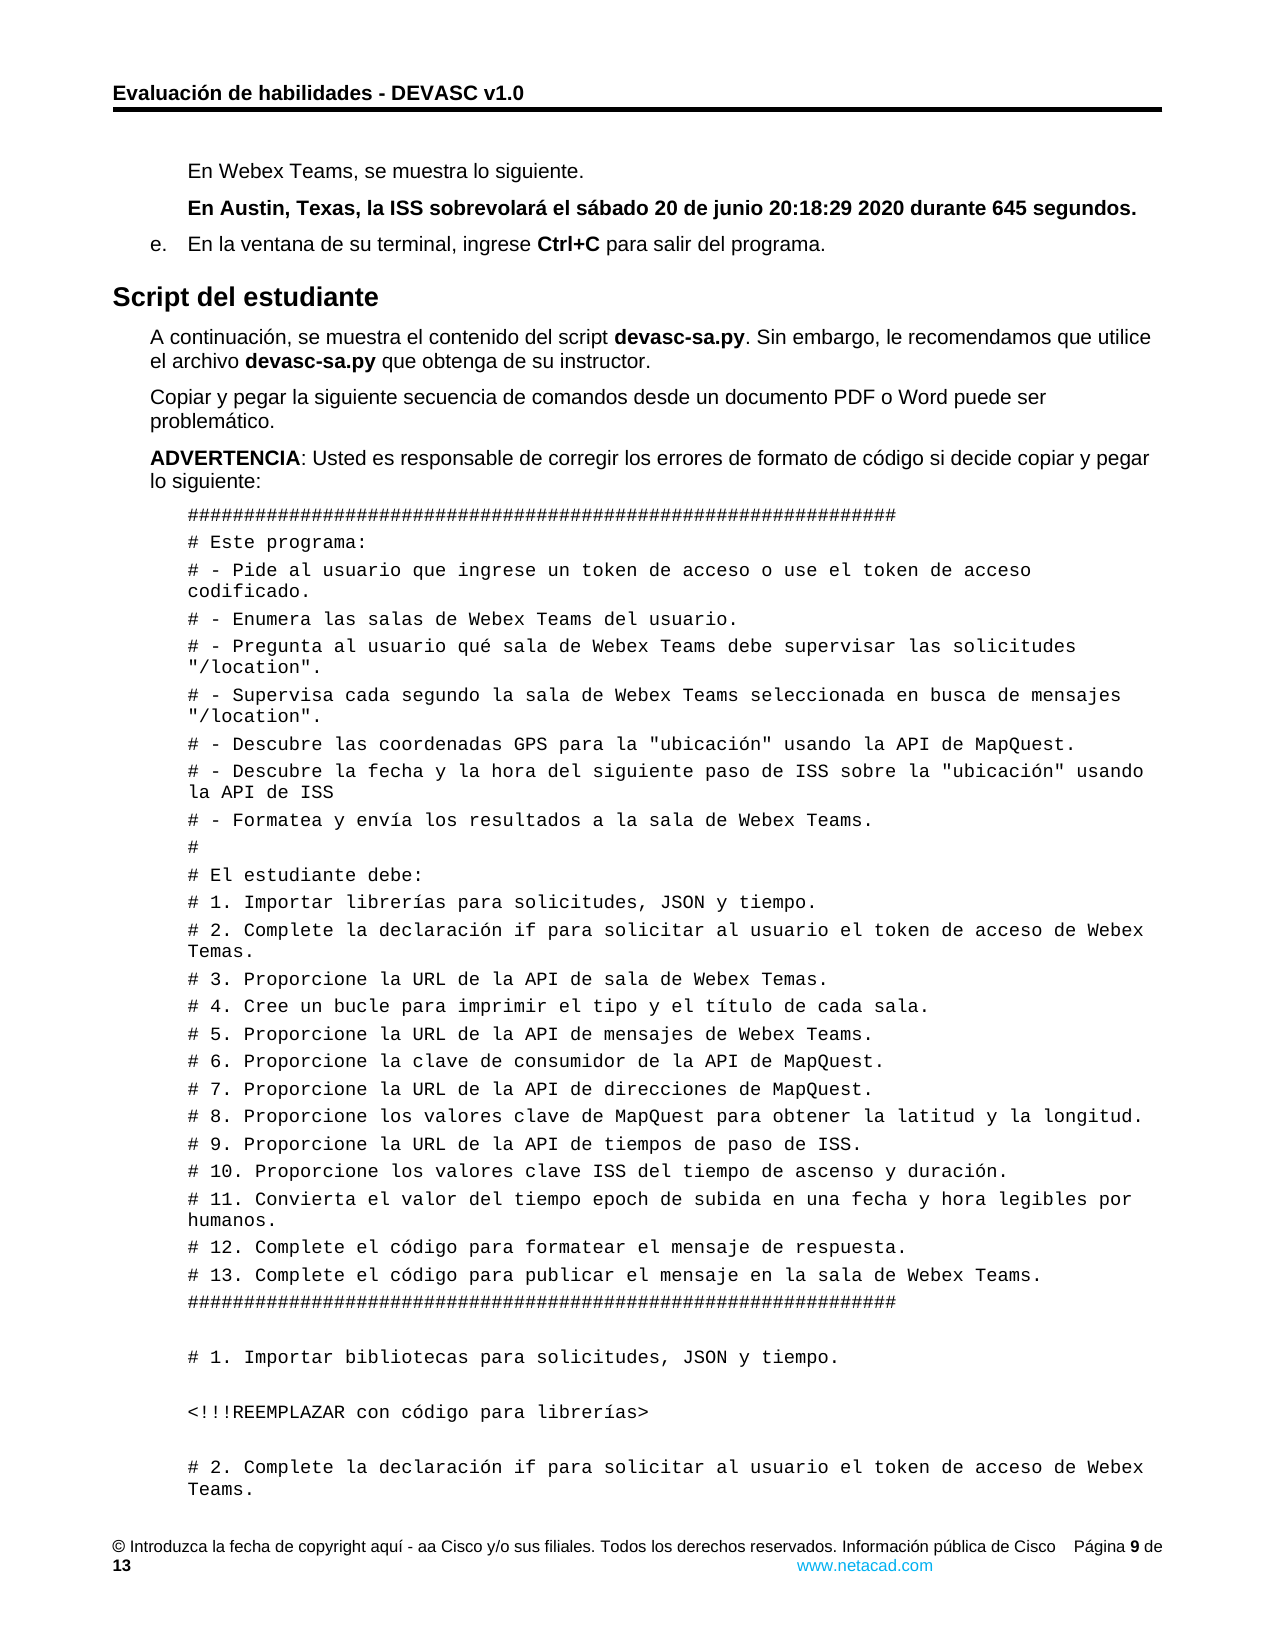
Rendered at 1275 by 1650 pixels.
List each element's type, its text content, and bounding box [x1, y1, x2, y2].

text # 10. Proporcione los valores clave ISS del tiempo de ascenso y duración. [187, 1162, 1162, 1183]
text # [187, 838, 1162, 859]
text # - Supervisa cada segundo la sala de Webex Teams seleccionada en busca de mensajes "/location". [187, 686, 1162, 728]
text # - Formatea y envía los resultados a la sala de Webex Teams. [187, 811, 1162, 832]
text Copiar y pegar la siguiente secuencia de comandos desde un documento PDF o Word puede ser problemático. [150, 385, 1162, 433]
text # 2. Complete la declaración if para solicitar al usuario el token de acceso de Webex Teams. [187, 1458, 1162, 1501]
text # 9. Proporcione la URL de la API de tiempos de paso de ISS. [187, 1134, 1162, 1156]
text A continuación, se muestra el contenido del script devasc-sa.py. Sin embargo, le recomendamos que utilice el archivo devasc-sa.py que obtenga de su instructor. [150, 324, 1162, 372]
list En la ventana de su terminal, ingrese Ctrl+C para salir del programa. [150, 232, 1162, 256]
text # 2. Complete la declaración if para solicitar al usuario el token de acceso de Webex Temas. [187, 921, 1162, 963]
text # 5. Proporcione la URL de la API de mensajes de Webex Teams. [187, 1024, 1162, 1046]
text # 1. Importar bibliotecas para solicitudes, JSON y tiempo. [187, 1348, 1162, 1369]
text ADVERTENCIA: Usted es responsable de corregir los errores de formato de código si decide copiar y pegar lo siguiente: [150, 445, 1162, 493]
text # 3. Proporcione la URL de la API de sala de Webex Temas. [187, 969, 1162, 991]
text <!!!REEMPLAZAR con código para librerías> [187, 1403, 1162, 1424]
text En Webex Teams, se muestra lo siguiente. [187, 159, 1162, 183]
text # 6. Proporcione la clave de consumidor de la API de MapQuest. [187, 1052, 1162, 1073]
text # 13. Complete el código para publicar el mensaje en la sala de Webex Teams. [187, 1266, 1162, 1287]
text # - Enumera las salas de Webex Teams del usuario. [187, 609, 1162, 631]
text # Este programa: [187, 533, 1162, 554]
text En Austin, Texas, la ISS sobrevolará el sábado 20 de junio 20:18:29 2020 durante 645 segundos. [187, 195, 1162, 219]
text # - Pide al usuario que ingrese un token de acceso o use el token de acceso codificado. [187, 561, 1162, 603]
text # 8. Proporcione los valores clave de MapQuest para obtener la latitud y la longitud. [187, 1107, 1162, 1128]
text # El estudiante debe: [187, 866, 1162, 887]
text # - Descubre las coordenadas GPS para la "ubicación" usando la API de MapQuest. [187, 734, 1162, 756]
text # 7. Proporcione la URL de la API de direcciones de MapQuest. [187, 1079, 1162, 1101]
text # - Pregunta al usuario qué sala de Webex Teams debe supervisar las solicitudes "/location". [187, 637, 1162, 679]
subtitle Script del estudiante [112, 281, 1162, 312]
text # - Descubre la fecha y la hora del siguiente paso de ISS sobre la "ubicación" usando la API de ISS [187, 762, 1162, 804]
text # 12. Complete el código para formatear el mensaje de respuesta. [187, 1238, 1162, 1259]
text ############################################################### [187, 506, 1162, 527]
text ############################################################### [187, 1293, 1162, 1314]
text # 1. Importar librerías para solicitudes, JSON y tiempo. [187, 893, 1162, 914]
text # 4. Cree un bucle para imprimir el tipo y el título de cada sala. [187, 997, 1162, 1018]
text # 11. Convierta el valor del tiempo epoch de subida en una fecha y hora legibles por humanos. [187, 1189, 1162, 1232]
